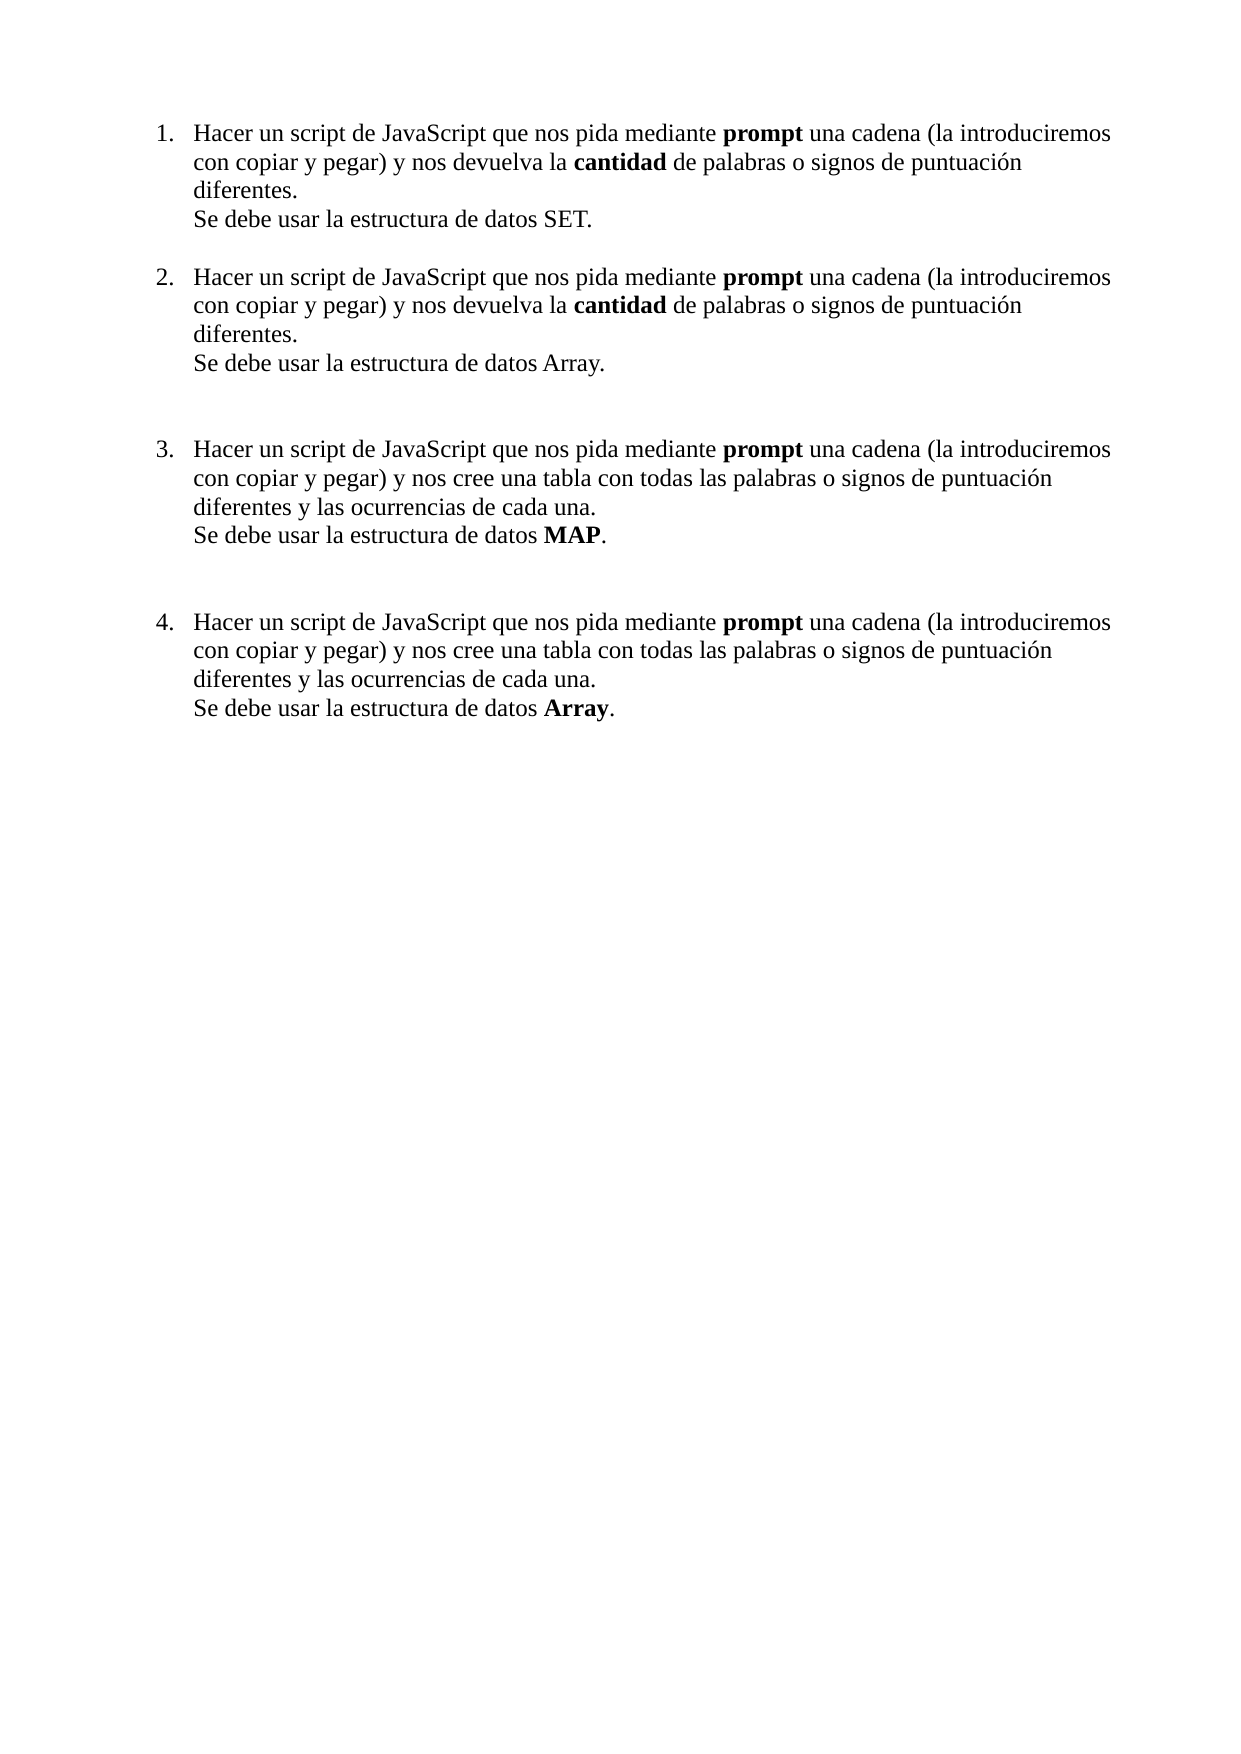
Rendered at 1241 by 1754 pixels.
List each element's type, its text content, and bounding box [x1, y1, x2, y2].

list Se debe usar la estructura de datos MAP. [156, 521, 1122, 549]
list Hacer un script de JavaScript que nos pida mediante prompt una cadena (la introduciremos con copiar y pegar) y nos cree una tabla con todas las palabras o signos de puntuación diferentes y las ocurrencias de cada una. [156, 607, 1122, 693]
list Hacer un script de JavaScript que nos pida mediante prompt una cadena (la introduciremos con copiar y pegar) y nos cree una tabla con todas las palabras o signos de puntuación diferentes y las ocurrencias de cada una. [156, 434, 1122, 521]
list Hacer un script de JavaScript que nos pida mediante prompt una cadena (la introduciremos con copiar y pegar) y nos devuelva la cantidad de palabras o signos de puntuación diferentes. [156, 118, 1122, 204]
list Se debe usar la estructura de datos Array. [156, 348, 1122, 377]
list Se debe usar la estructura de datos SET. [156, 204, 1122, 233]
list Hacer un script de JavaScript que nos pida mediante prompt una cadena (la introduciremos con copiar y pegar) y nos devuelva la cantidad de palabras o signos de puntuación diferentes. [156, 262, 1122, 348]
list Se debe usar la estructura de datos Array. [156, 693, 1122, 722]
